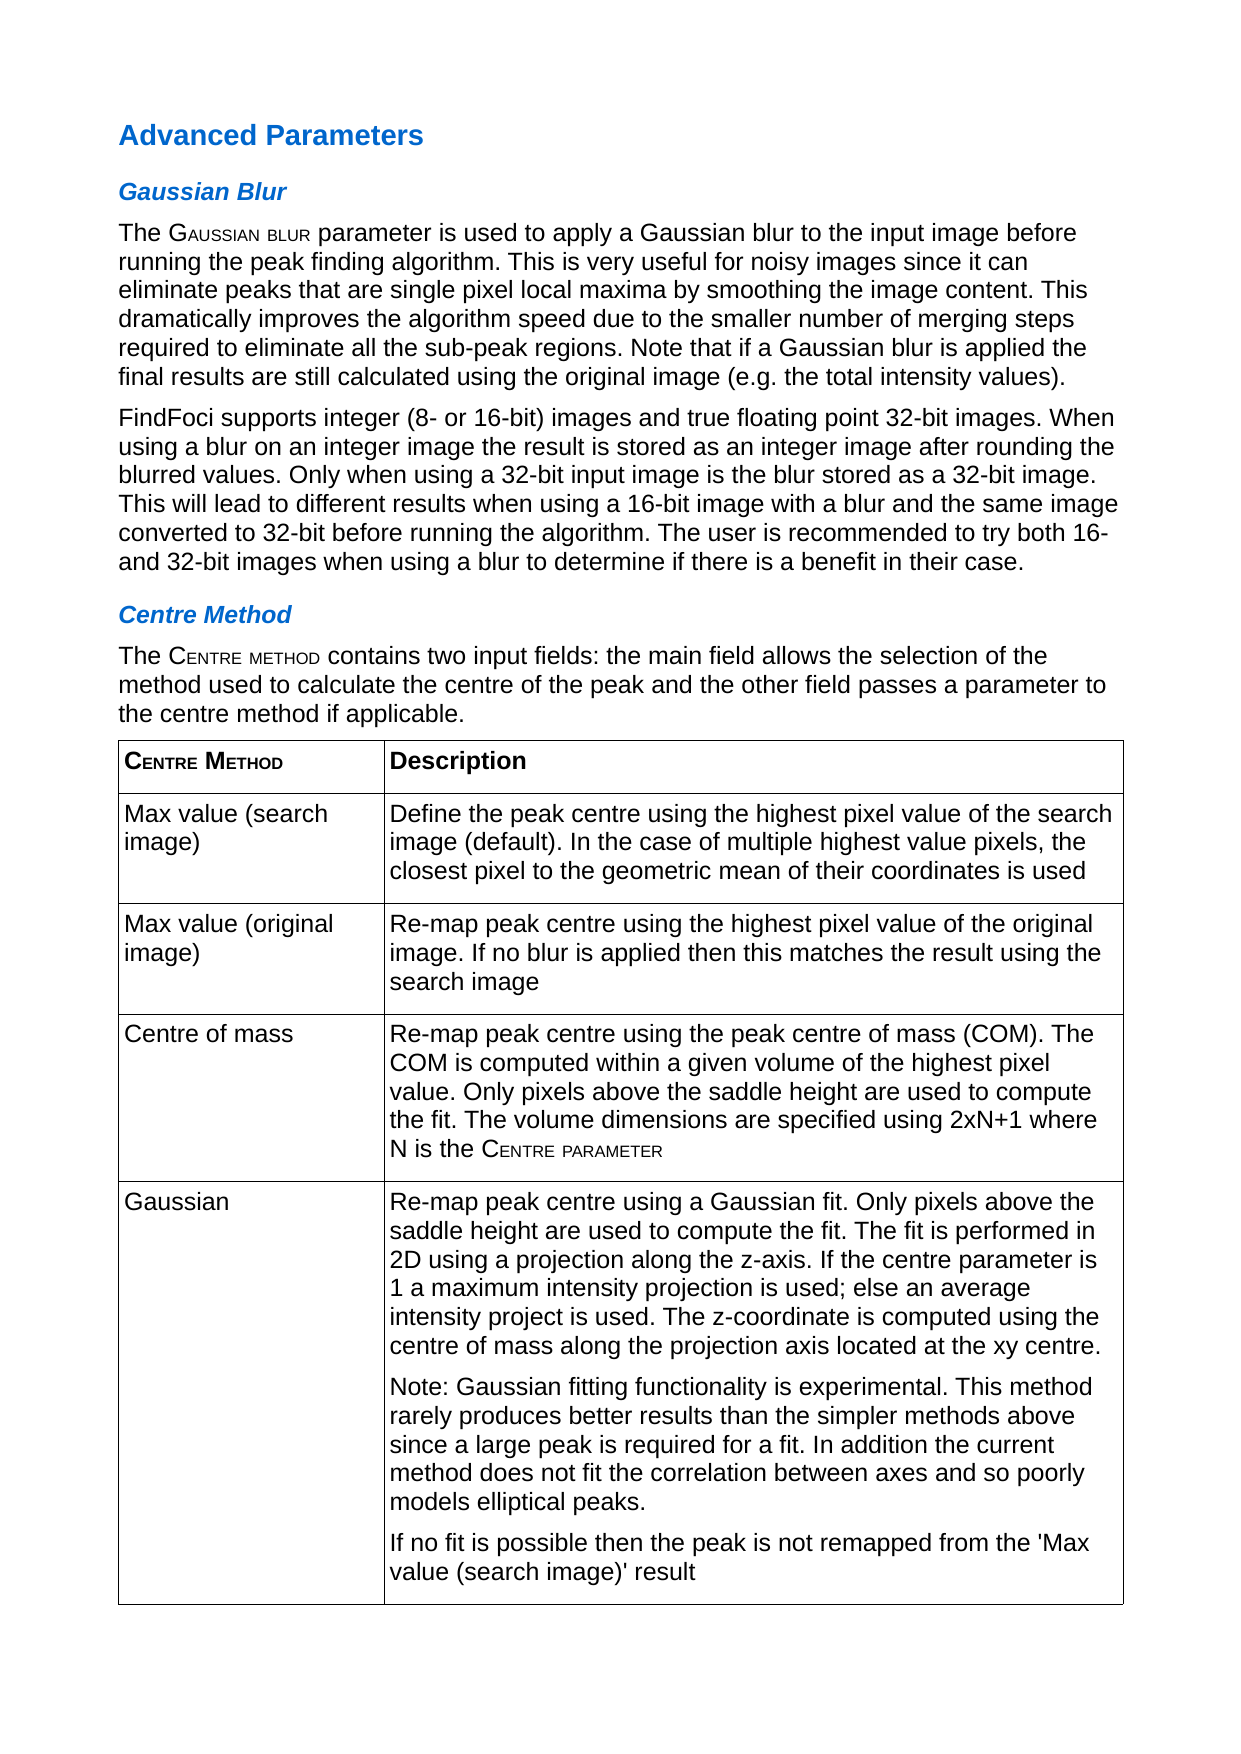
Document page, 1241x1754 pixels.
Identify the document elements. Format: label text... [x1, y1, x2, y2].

table_cell Re-map peak centre using the highest pixel value of the original image. If no blur is applied then this matches the result using the search image [385, 904, 1123, 1013]
table_cell Max value (original image) [119, 904, 384, 1013]
table_cell Gaussian [119, 1182, 384, 1604]
text The Centre method contains two input fields: the main field allows the selection of the method used to calculate the centre of the peak and the other field passes a parameter to the centre method if applicable. [118, 641, 1122, 727]
table_cell Re-map peak centre using the peak centre of mass (COM). The COM is computed within a given volume of the highest pixel value. Only pixels above the saddle height are used to compute the fit. The volume dimensions are specified using 2xN+1 where N is the Centre parameter [385, 1015, 1123, 1181]
table_header Centre Method [119, 741, 384, 793]
subtitle Gaussian Blur [118, 177, 1122, 205]
subtitle Advanced Parameters [118, 118, 1122, 152]
table_cell Re-map peak centre using a Gaussian fit. Only pixels above the saddle height are used to compute the fit. The fit is performed in 2D using a projection along the z-axis. If the centre parameter is 1 a maximum intensity projection is used; else an average intensity project is used. The z-coordinate is computed using the centre of mass along the projection axis located at the xy centre. Note: Gaussian fitting functionality is experimental. This method rarely produces better results than the simpler methods above since a large peak is required for a fit. In addition the current method does not fit the correlation between axes and so poorly models elliptical peaks. If no fit is possible then the peak is not remapped from the 'Max value (search image)' result [385, 1182, 1123, 1604]
text FindFoci supports integer (8- or 16-bit) images and true floating point 32-bit images. When using a blur on an integer image the result is stored as an integer image after rounding the blurred values. Only when using a 32-bit input image is the blur stored as a 32-bit image. This will lead to different results when using a 16-bit image with a blur and the same image converted to 32-bit before running the algorithm. The user is recommended to try both 16- and 32-bit images when using a blur to determine if there is a benefit in their case. [118, 403, 1122, 575]
table_cell Max value (search image) [119, 794, 384, 903]
text The Gaussian blur parameter is used to apply a Gaussian blur to the input image before running the peak finding algorithm. This is very useful for noisy images since it can eliminate peaks that are single pixel local maxima by smoothing the image content. This dramatically improves the algorithm speed due to the smaller number of merging steps required to eliminate all the sub-peak regions. Note that if a Gaussian blur is applied the final results are still calculated using the original image (e.g. the total intensity values). [118, 218, 1122, 390]
table_cell Centre of mass [119, 1015, 384, 1181]
subtitle Centre Method [118, 600, 1122, 629]
table_cell Define the peak centre using the highest pixel value of the search image (default). In the case of multiple highest value pixels, the closest pixel to the geometric mean of their coordinates is used [385, 794, 1123, 903]
table_header Description [385, 741, 1123, 793]
